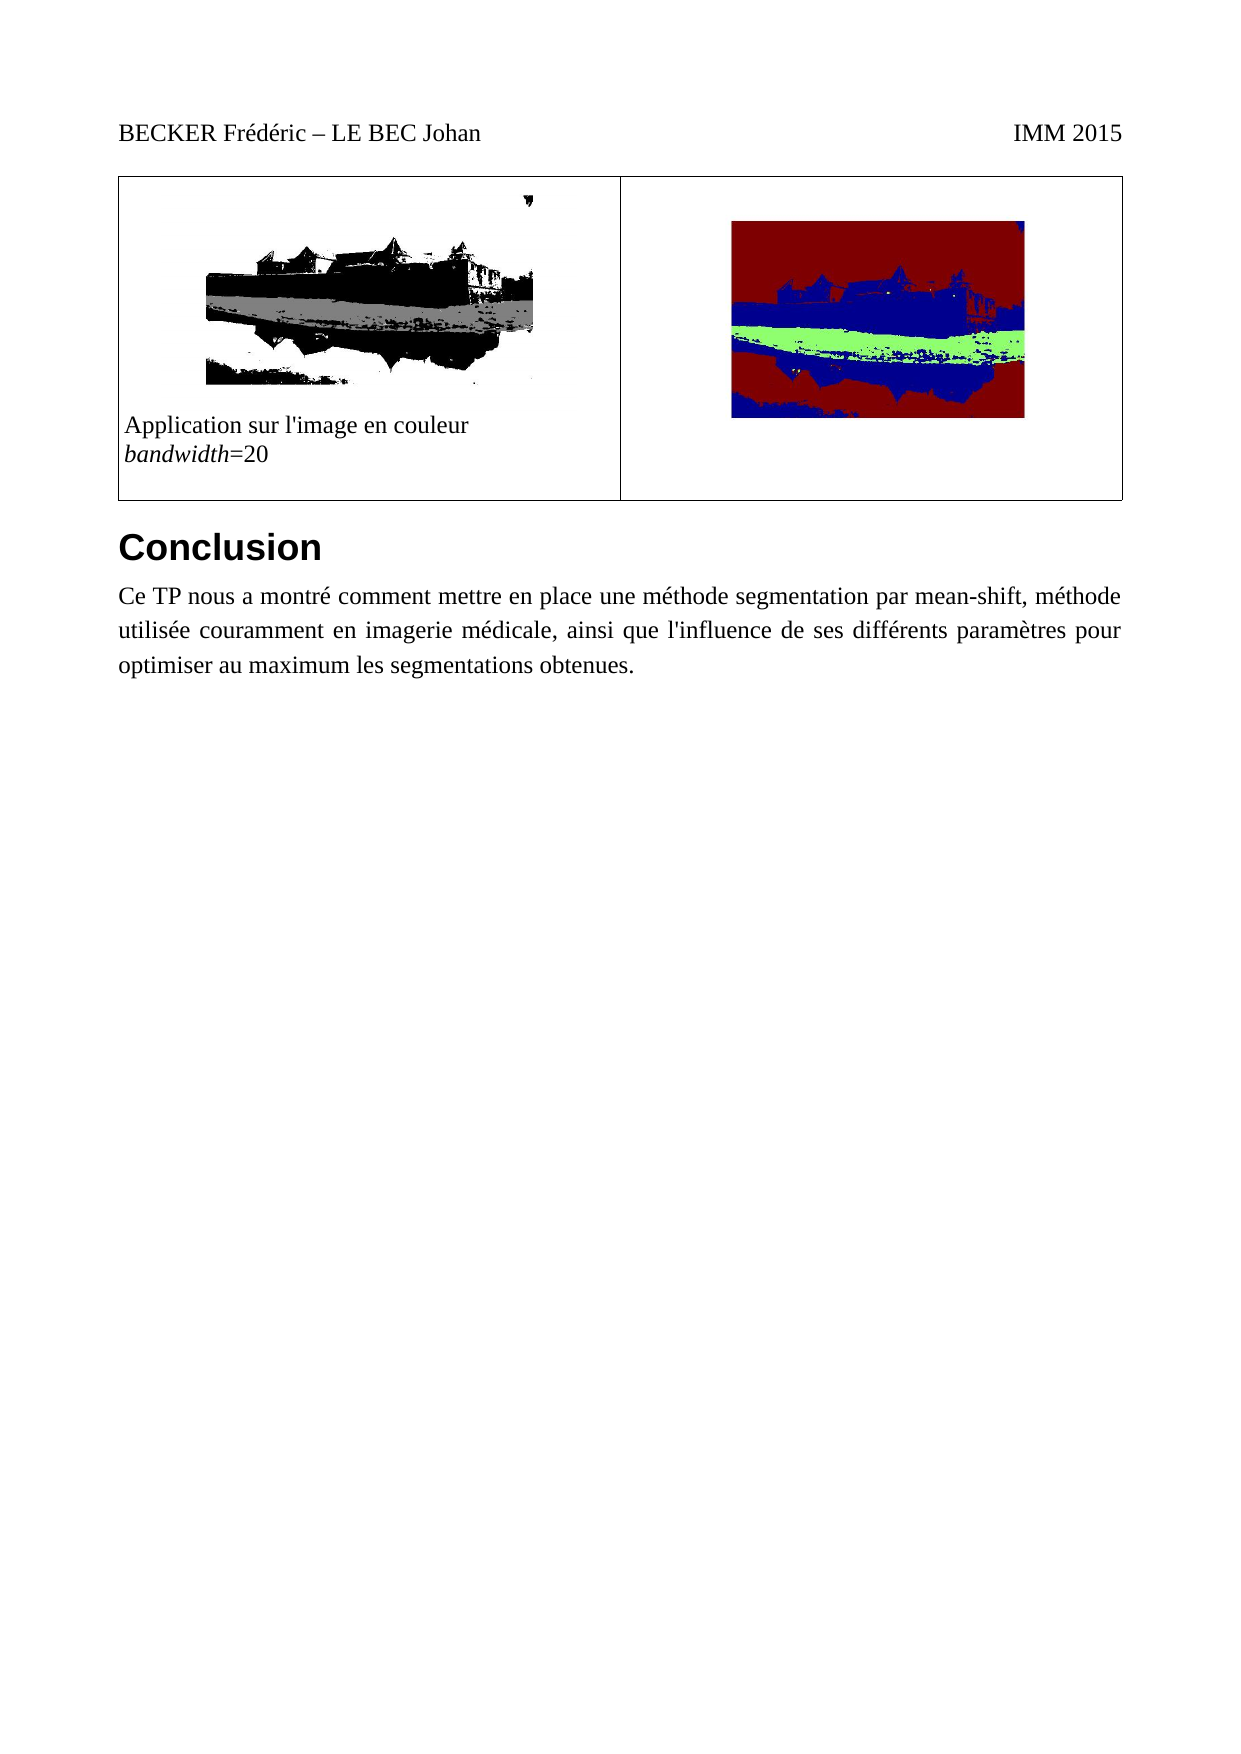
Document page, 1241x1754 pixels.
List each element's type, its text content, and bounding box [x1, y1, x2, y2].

table_cell [621, 177, 1122, 500]
picture [160, 182, 578, 411]
subtitle Conclusion [118, 525, 1122, 568]
picture [682, 182, 1060, 466]
table_cell Application sur l'image en couleur bandwidth=20 [119, 177, 620, 500]
text Ce TP nous a montré comment mettre en place une méthode segmentation par mean-shift, méthode utilisée couramment en imagerie médicale, ainsi que l'influence de ses différents paramètres pour optimiser au maximum les segmentations obtenues. [118, 581, 1122, 678]
